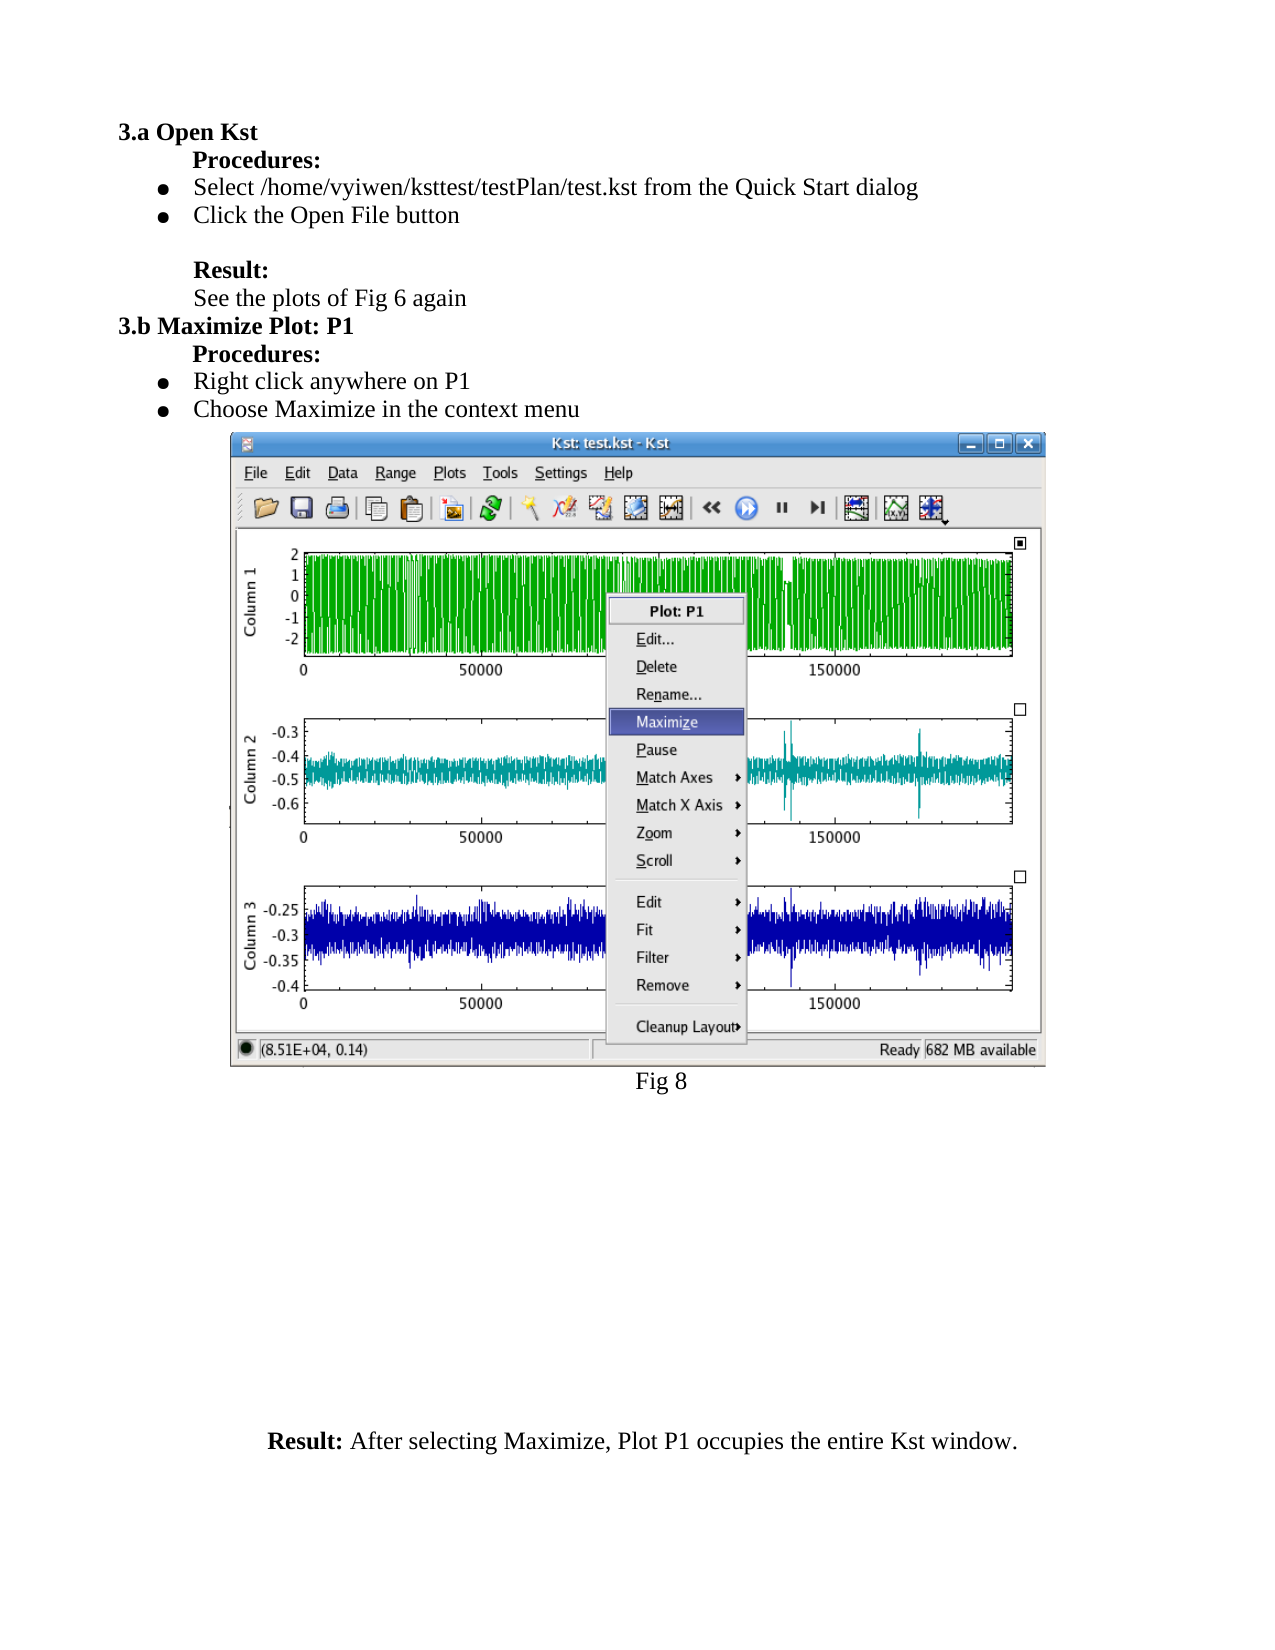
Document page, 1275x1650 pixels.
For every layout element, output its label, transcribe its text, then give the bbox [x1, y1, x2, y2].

list See the plots of Fig 6 again [156, 284, 1157, 312]
list Result: After selecting Maximize, Plot P1 occupies the entire Kst window. [229, 1427, 1157, 1455]
list Select /home/vyiwen/ksttest/testPlan/test.kst from the Quick Start dialog [156, 173, 1157, 201]
list Right click anywhere on P1 [156, 367, 1157, 395]
picture [229, 432, 1046, 1068]
list Result: [156, 257, 1157, 284]
text Fig 8 [118, 423, 1157, 1095]
text 3.b Maximize Plot: P1 [118, 312, 1157, 340]
list Click the Open File button [156, 201, 1157, 229]
text Procedures: [192, 340, 1157, 367]
text 3.a Open Kst [118, 118, 1157, 146]
text Procedures: [192, 146, 1157, 173]
list Choose Maximize in the context menu [156, 395, 1157, 423]
